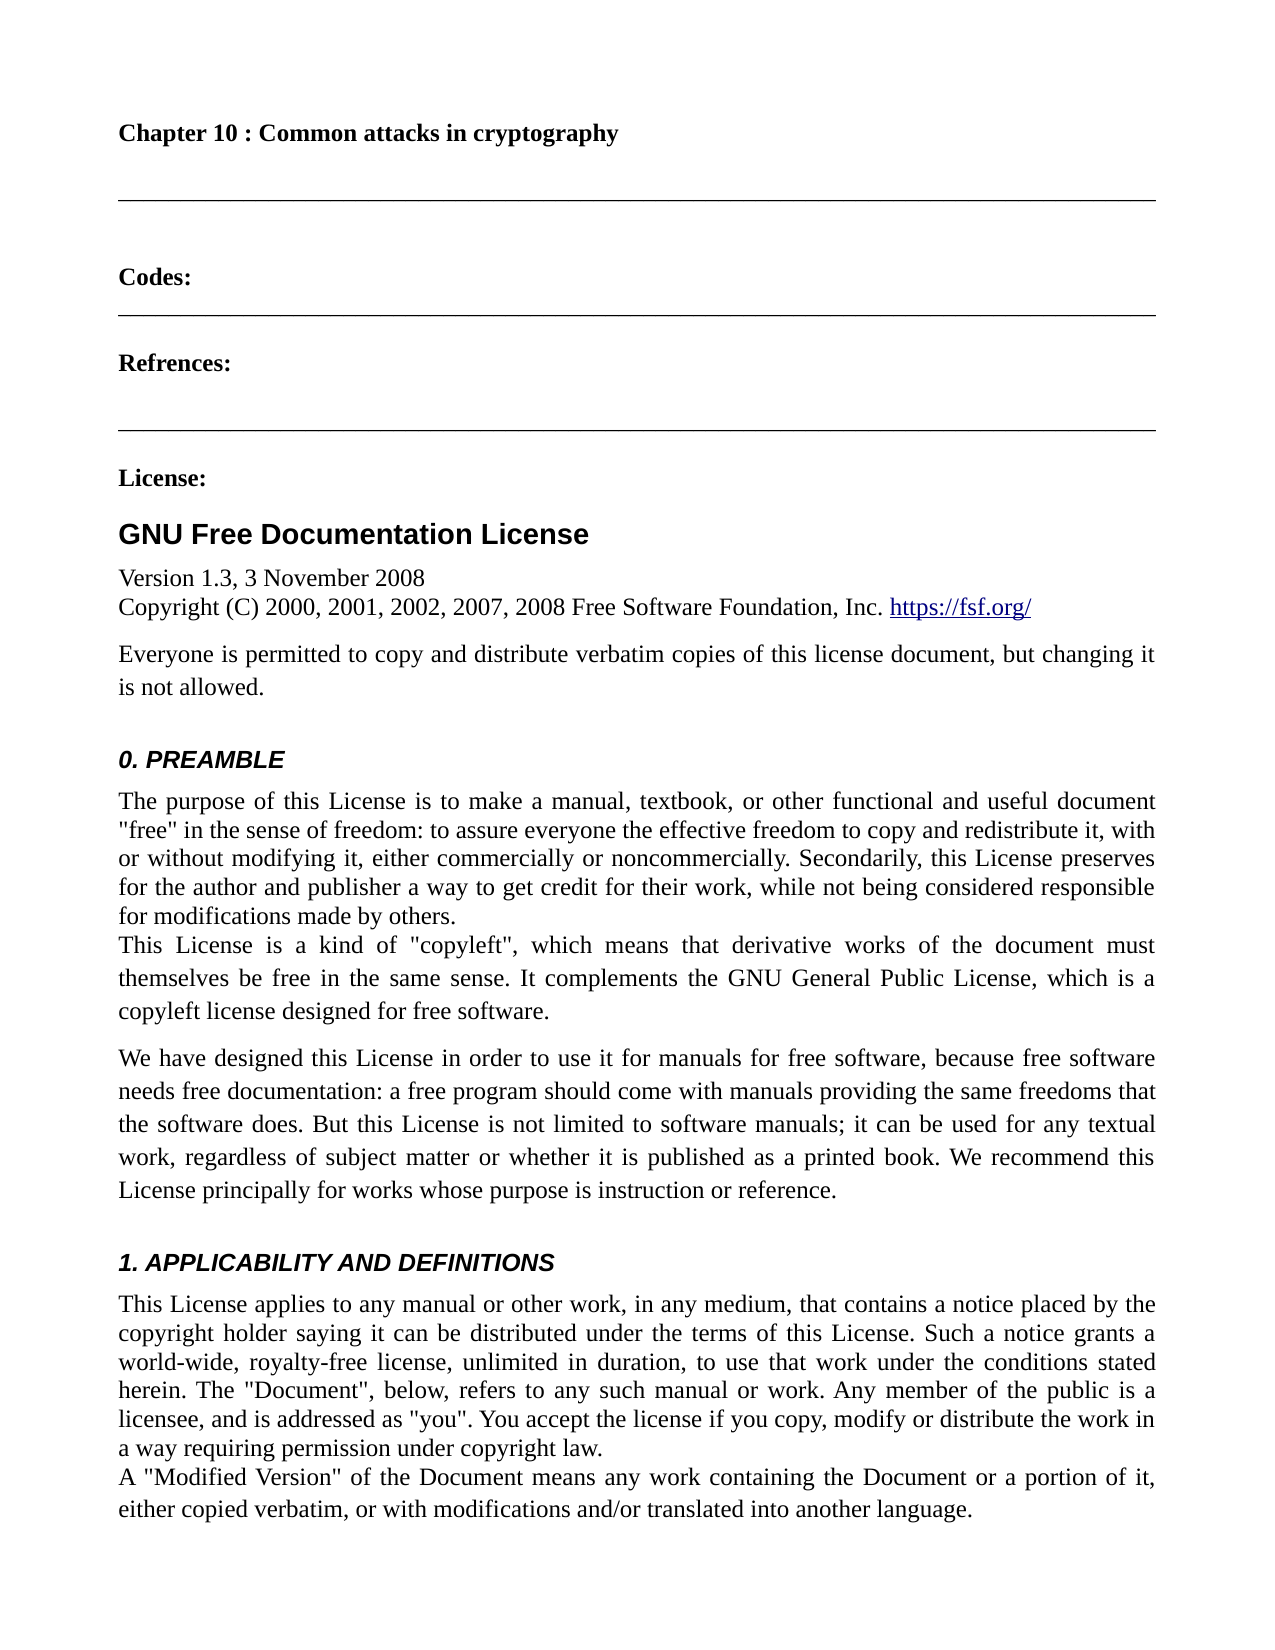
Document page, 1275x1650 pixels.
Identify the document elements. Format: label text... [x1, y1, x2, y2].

text License: [118, 463, 1157, 492]
text Refrences: [118, 348, 1157, 377]
subtitle GNU Free Documentation License [118, 517, 1157, 550]
text Codes: [118, 262, 1157, 291]
text ___________________________________________________________________________________ [118, 406, 1157, 434]
text The purpose of this License is to make a manual, textbook, or other functional and useful document "free" in the sense of freedom: to assure everyone the effective freedom to copy and redistribute it, with or without modifying it, either commercially or noncommercially. Secondarily, this License preserves for the author and publisher a way to get credit for their work, while not being considered responsible for modifications made by others. [118, 786, 1157, 930]
subtitle 1. APPLICABILITY AND DEFINITIONS [118, 1248, 1157, 1277]
text Version 1.3, 3 November 2008 [118, 563, 1157, 592]
text This License applies to any manual or other work, in any medium, that contains a notice placed by the copyright holder saying it can be distributed under the terms of this License. Such a notice grants a world-wide, royalty-free license, unlimited in duration, to use that work under the conditions stated herein. The "Document", below, refers to any such manual or work. Any member of the public is a licensee, and is addressed as "you". You accept the license if you copy, modify or distribute the work in a way requiring permission under copyright law. [118, 1289, 1157, 1462]
text We have designed this License in order to use it for manuals for free software, because free software needs free documentation: a free program should come with manuals providing the same freedoms that the software does. But this License is not limited to software manuals; it can be used for any textual work, regardless of subject matter or whether it is published as a printed book. We recommend this License principally for works whose purpose is instruction or reference. [118, 1043, 1157, 1204]
subtitle 0. PREAMBLE [118, 745, 1157, 773]
text Everyone is permitted to copy and distribute verbatim copies of this license document, but changing it is not allowed. [118, 639, 1157, 701]
text This License is a kind of "copyleft", which means that derivative works of the document must themselves be free in the same sense. It complements the GNU General Public License, which is a copyleft license designed for free software. [118, 930, 1157, 1024]
text Chapter 10 : Common attacks in cryptography [118, 118, 1157, 147]
text A "Modified Version" of the Document means any work containing the Document or a portion of it, either copied verbatim, or with modifications and/or translated into another language. [118, 1462, 1157, 1523]
text ___________________________________________________________________________________ [118, 176, 1157, 204]
text ___________________________________________________________________________________ [118, 291, 1157, 319]
text Copyright (C) 2000, 2001, 2002, 2007, 2008 Free Software Foundation, Inc. https://fsf.org/ [118, 592, 1157, 620]
